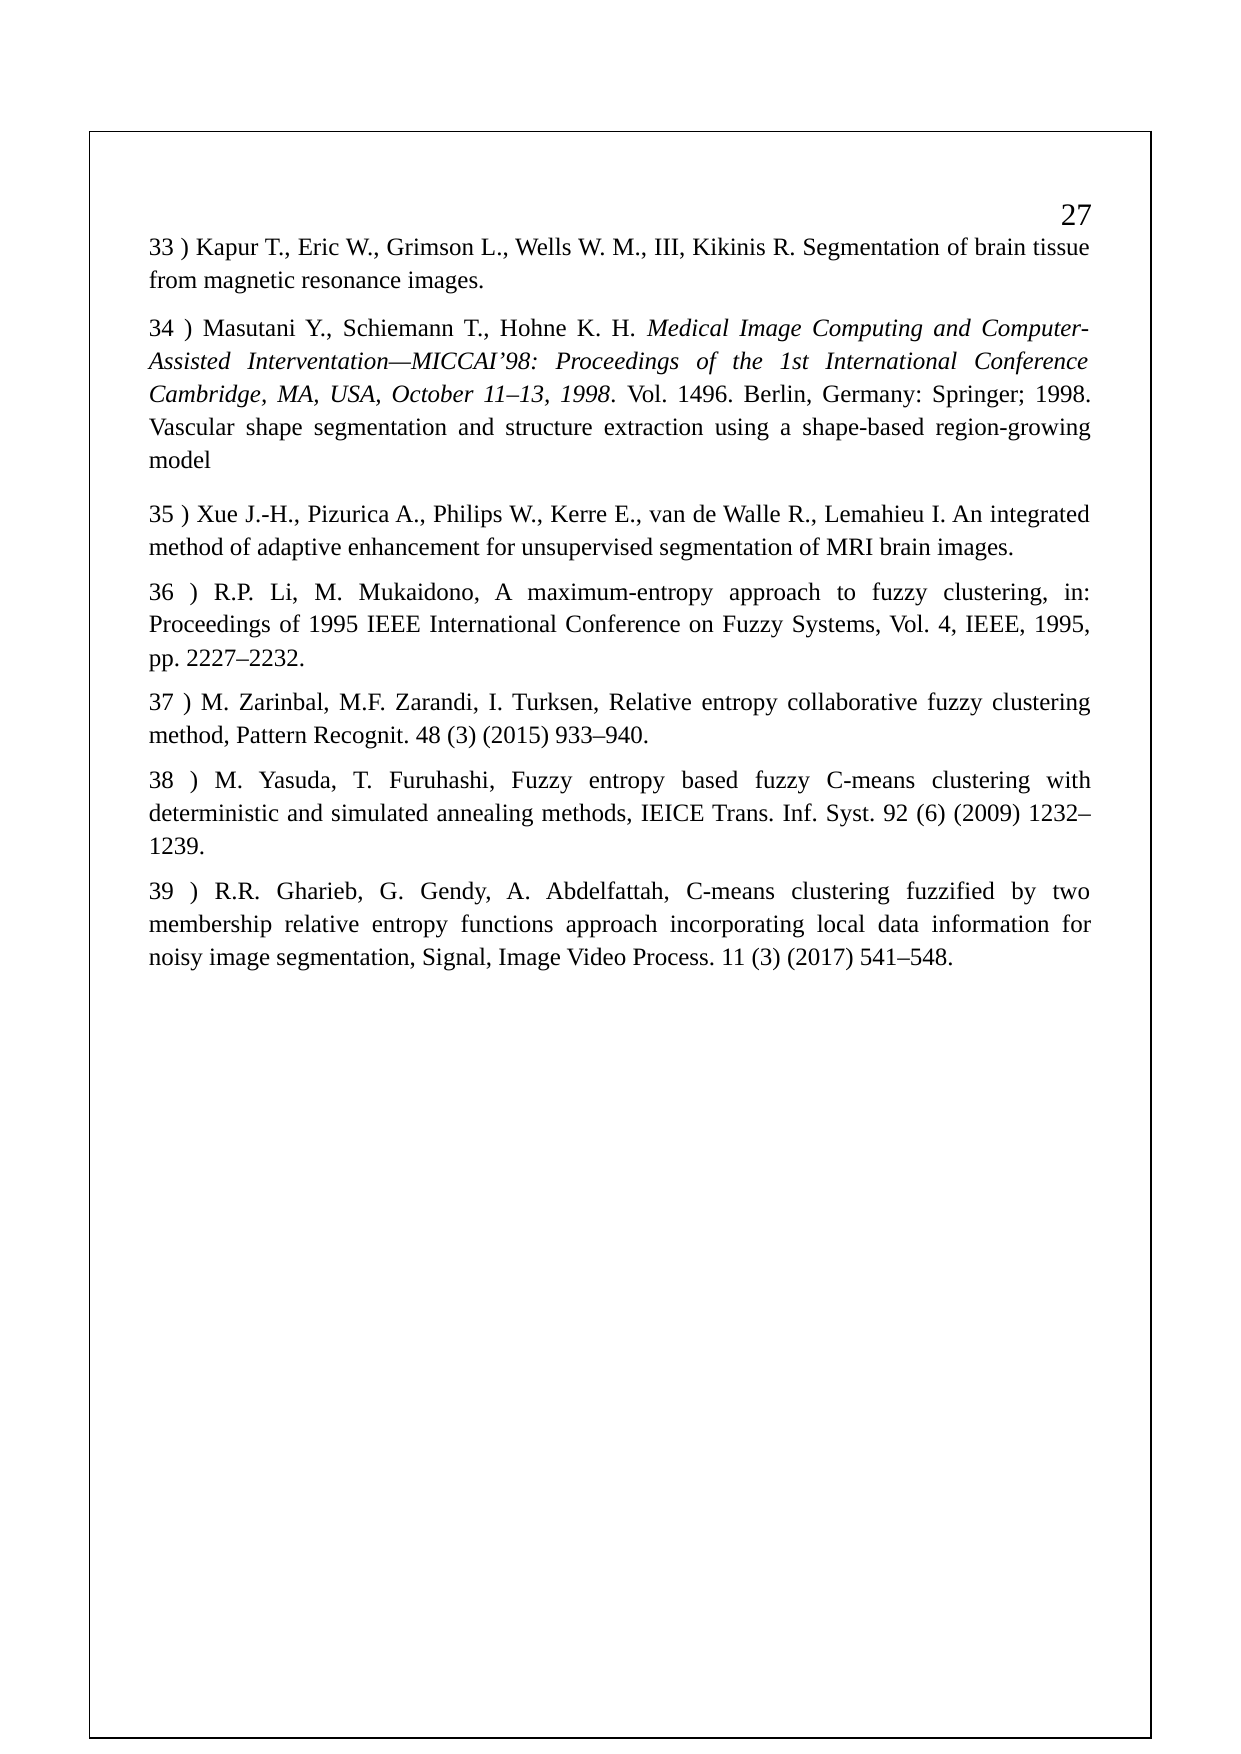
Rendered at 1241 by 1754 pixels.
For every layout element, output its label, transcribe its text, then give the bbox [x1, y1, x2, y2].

text 35 ) Xue J.-H., Pizurica A., Philips W., Kerre E., van de Walle R., Lemahieu I. An integrated method of adaptive enhancement for unsupervised segmentation of MRI brain images. [148, 499, 1092, 560]
text 38 ) M. Yasuda, T. Furuhashi, Fuzzy entropy based fuzzy C-means clustering with deterministic and simulated annealing methods, IEICE Trans. Inf. Syst. 92 (6) (2009) 1232–1239. [148, 765, 1092, 860]
text 33 ) Kapur T., Eric W., Grimson L., Wells W. M., III, Kikinis R. Segmentation of brain tissue from magnetic resonance images. [148, 232, 1092, 294]
text 36 ) R.P. Li, M. Mukaidono, A maximum-entropy approach to fuzzy clustering, in: Proceedings of 1995 IEEE International Conference on Fuzzy Systems, Vol. 4, IEEE, 1995, pp. 2227–2232. [148, 577, 1092, 671]
text 34 ) Masutani Y., Schiemann T., Hohne K. H. Medical Image Computing and Computer-Assisted Interventation—MICCAI’98: Proceedings of the 1st International Conference Cambridge, MA, USA, October 11–13, 1998. Vol. 1496. Berlin, Germany: Springer; 1998. Vascular shape segmentation and structure extraction using a shape-based region-growing model [148, 313, 1092, 474]
text 39 ) R.R. Gharieb, G. Gendy, A. Abdelfattah, C-means clustering fuzzified by two membership relative entropy functions approach incorporating local data information for noisy image segmentation, Signal, Image Video Process. 11 (3) (2017) 541–548. [148, 876, 1092, 971]
text 37 ) M. Zarinbal, M.F. Zarandi, I. Turksen, Relative entropy collaborative fuzzy clustering method, Pattern Recognit. 48 (3) (2015) 933–940. [148, 687, 1092, 749]
